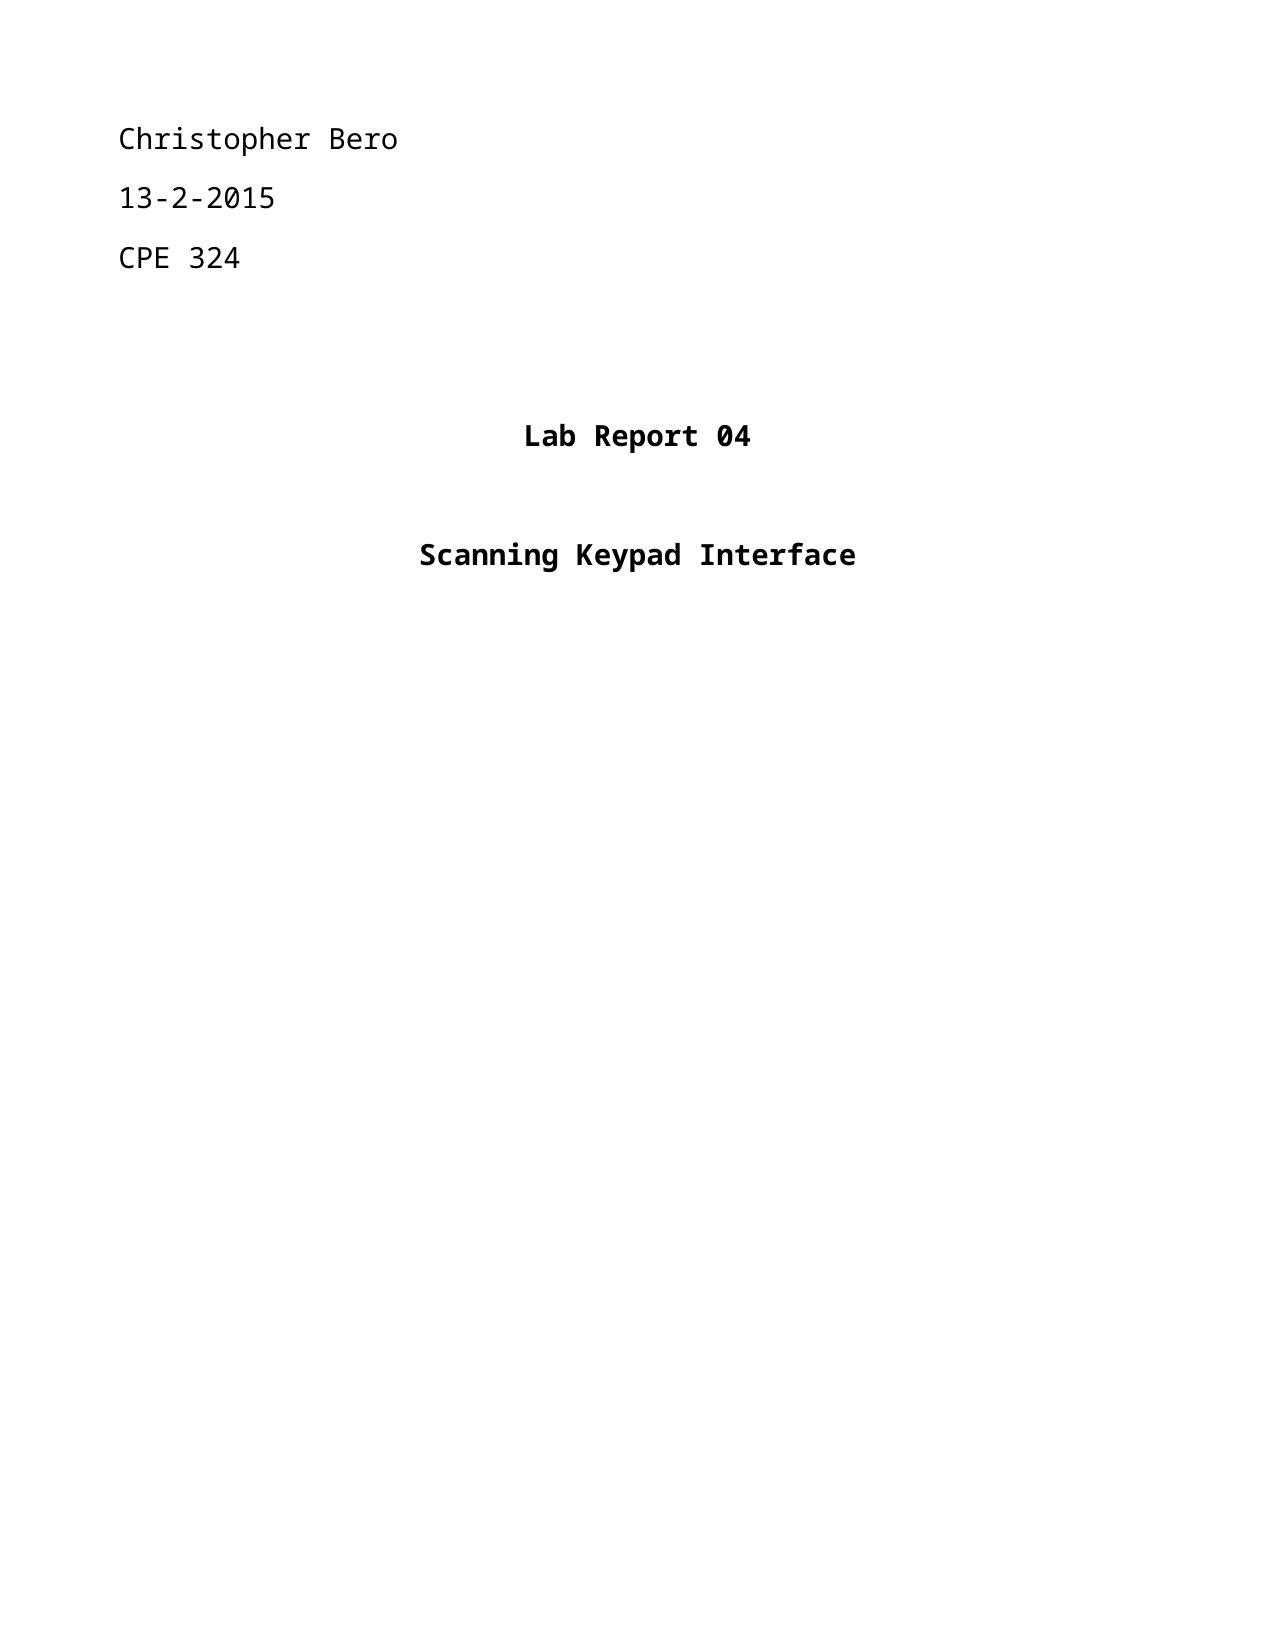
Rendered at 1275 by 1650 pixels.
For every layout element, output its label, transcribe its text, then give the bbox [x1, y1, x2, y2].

text 13-2-2015 [118, 178, 1157, 217]
text Christopher Bero [118, 118, 1157, 158]
text Lab Report 04 [118, 416, 1157, 455]
text Scanning Keypad Interface [118, 534, 1157, 574]
text CPE 324 [118, 237, 1157, 277]
